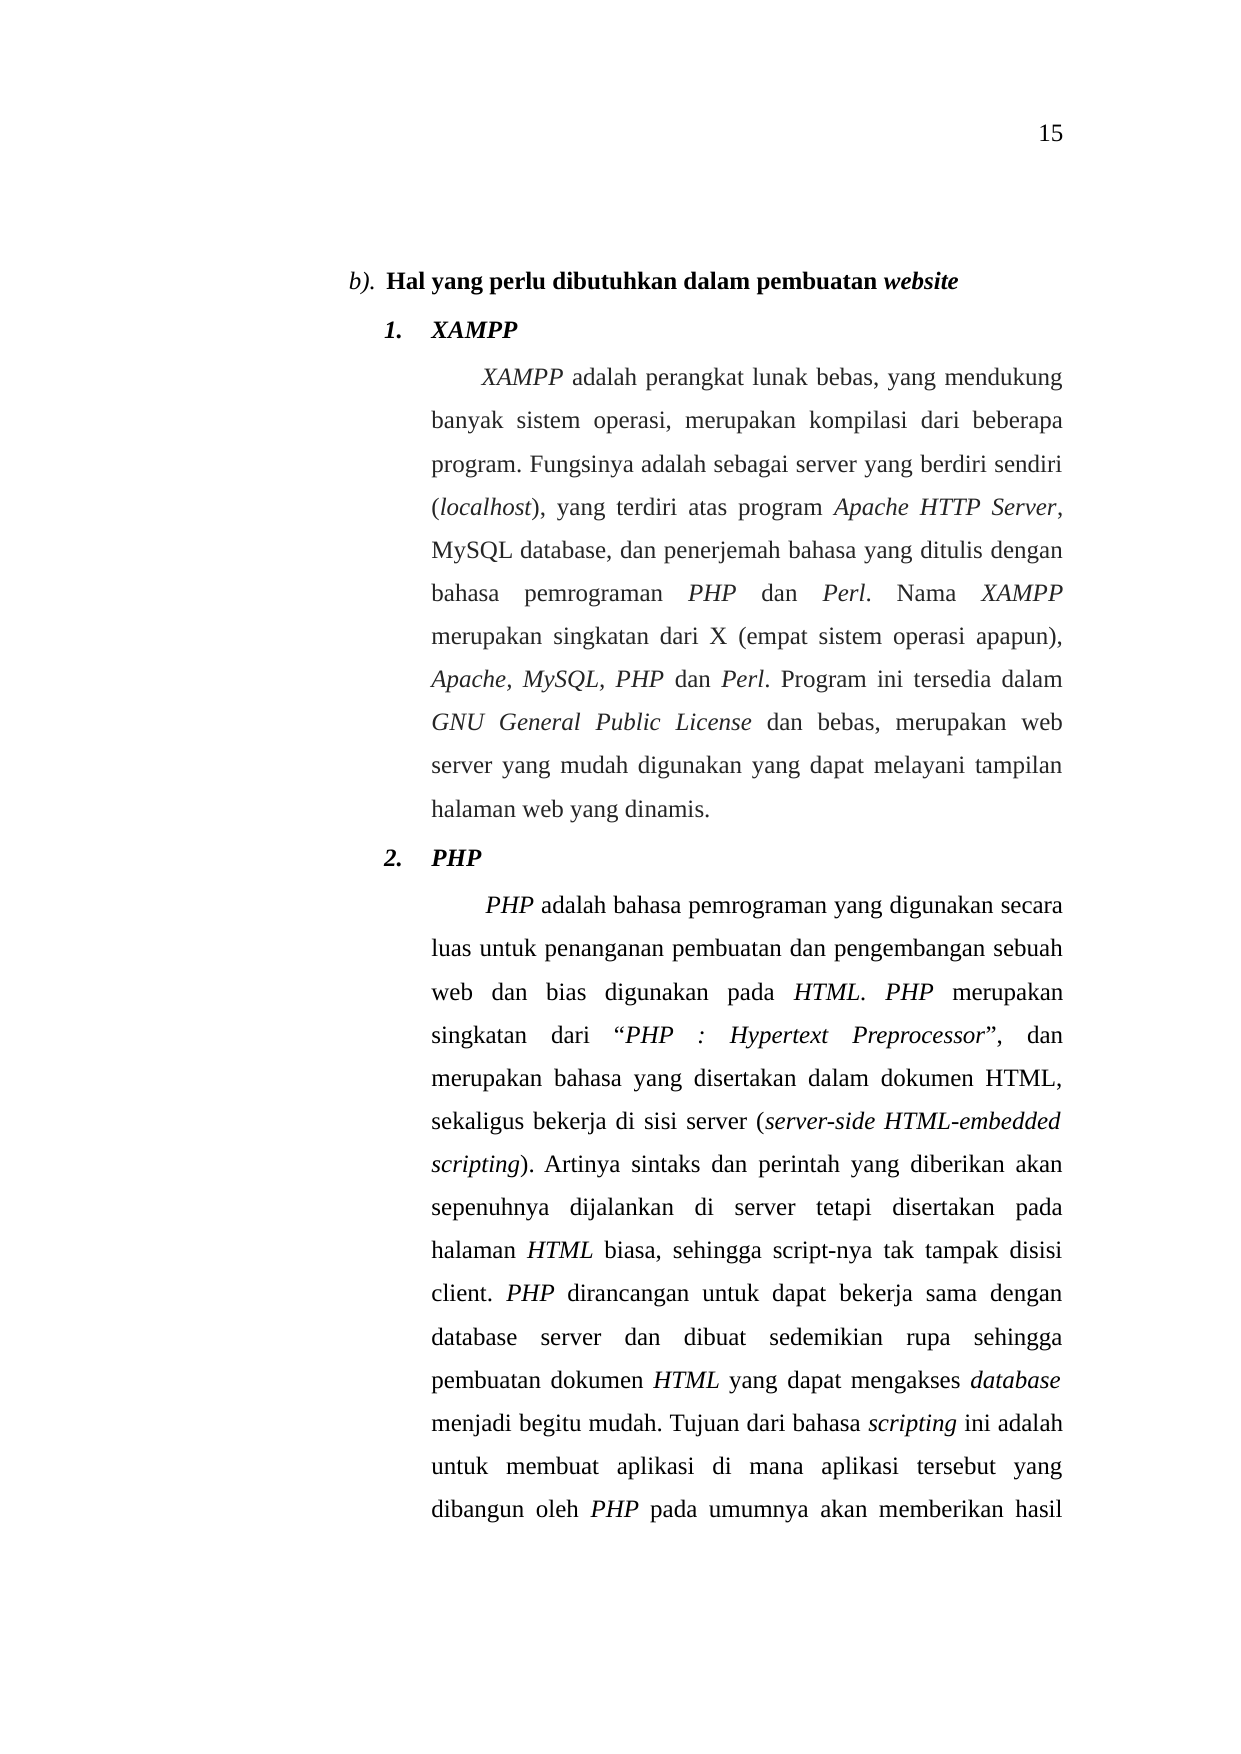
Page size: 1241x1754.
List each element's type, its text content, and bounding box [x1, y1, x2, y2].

list XAMPP adalah perangkat lunak bebas, yang mendukung banyak sistem operasi, merupakan kompilasi dari beberapa program. Fungsinya adalah sebagai server yang berdiri sendiri (localhost), yang terdiri atas program Apache HTTP Server, MySQL database, dan penerjemah bahasa yang ditulis dengan bahasa pemrograman PHP dan Perl. Nama XAMPP merupakan singkatan dari X (empat sistem operasi apapun), Apache, MySQL, PHP dan Perl. Program ini tersedia dalam GNU General Public License dan bebas, merupakan web server yang mudah digunakan yang dapat melayani tampilan halaman web yang dinamis. [431, 362, 1063, 822]
list PHP [384, 843, 1063, 871]
list Hal yang perlu dibutuhkan dalam pembuatan website [311, 266, 1063, 294]
list XAMPP [384, 315, 1063, 343]
text PHP adalah bahasa pemrograman yang digunakan secara luas untuk penanganan pembuatan dan pengembangan sebuah web dan bias digunakan pada HTML. PHP merupakan singkatan dari “PHP : Hypertext Preprocessor”, dan merupakan bahasa yang disertakan dalam dokumen HTML, sekaligus bekerja di sisi server (server-side HTML-embedded scripting). Artinya sintaks dan perintah yang diberikan akan sepenuhnya dijalankan di server tetapi disertakan pada halaman HTML biasa, sehingga script-nya tak tampak disisi client. PHP dirancangan untuk dapat bekerja sama dengan database server dan dibuat sedemikian rupa sehingga pembuatan dokumen HTML yang dapat mengakses database menjadi begitu mudah. Tujuan dari bahasa scripting ini adalah untuk membuat aplikasi di mana aplikasi tersebut yang dibangun oleh PHP pada umumnya akan memberikan hasil [431, 890, 1063, 1523]
